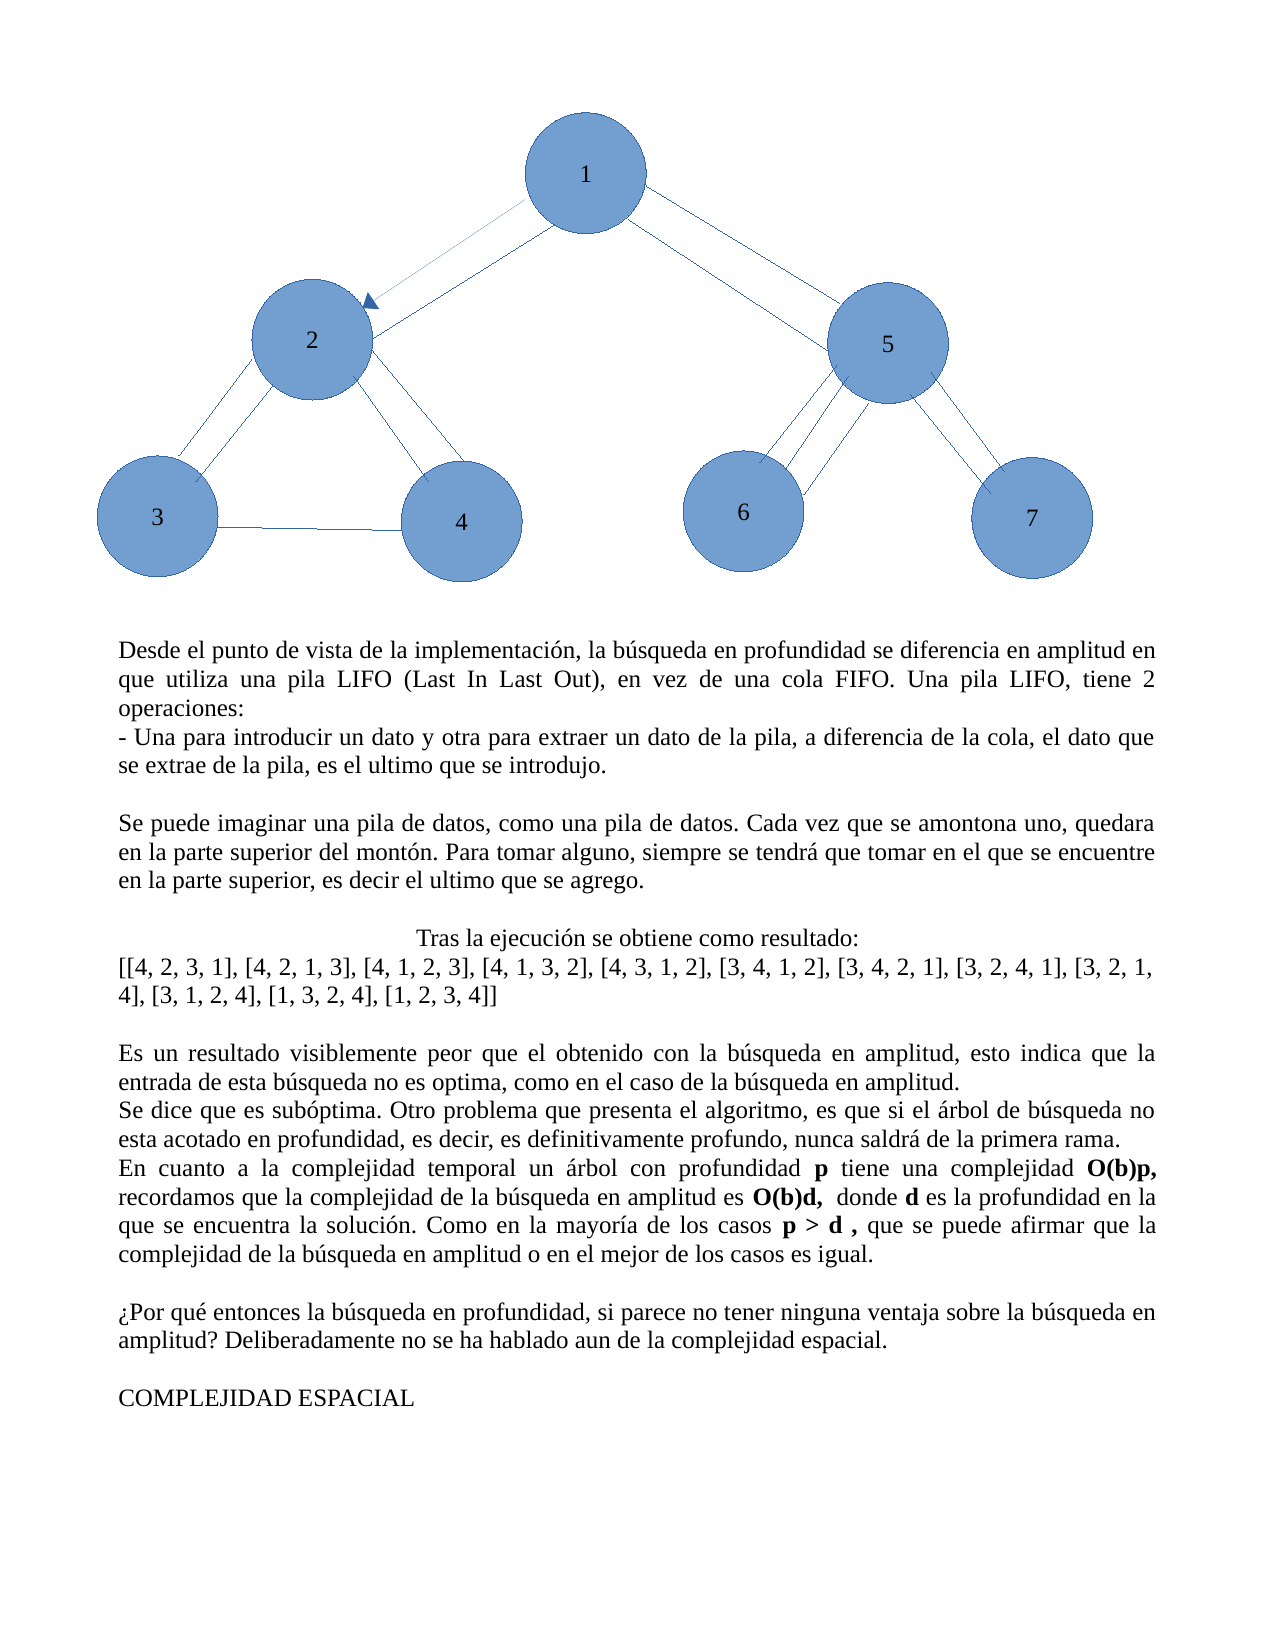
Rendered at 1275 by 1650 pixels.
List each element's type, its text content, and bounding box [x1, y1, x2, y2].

text Se dice que es subóptima. Otro problema que presenta el algoritmo, es que si el árbol de búsqueda no esta acotado en profundidad, es decir, es definitivamente profundo, nunca saldrá de la primera rama. [118, 1096, 1157, 1153]
text Se puede imaginar una pila de datos, como una pila de datos. Cada vez que se amontona uno, quedara en la parte superior del montón. Para tomar alguno, siempre se tendrá que tomar en el que se encuentre en la parte superior, es decir el ultimo que se agrego. [118, 808, 1157, 894]
text - Una para introducir un dato y otra para extraer un dato de la pila, a diferencia de la cola, el dato que se extrae de la pila, es el ultimo que se introdujo. [118, 722, 1157, 779]
text Tras la ejecución se obtiene como resultado: [118, 923, 1157, 952]
text [[4, 2, 3, 1], [4, 2, 1, 3], [4, 1, 2, 3], [4, 1, 3, 2], [4, 3, 1, 2], [3, 4, 1, 2], [3, 4, 2, 1], [3, 2, 4, 1], [3, 2, 1, 4], [3, 1, 2, 4], [1, 3, 2, 4], [1, 2, 3, 4]] [118, 952, 1157, 1009]
text Es un resultado visiblemente peor que el obtenido con la búsqueda en amplitud, esto indica que la entrada de esta búsqueda no es optima, como en el caso de la búsqueda en amplitud. [118, 1038, 1157, 1096]
text COMPLEJIDAD ESPACIAL [118, 1383, 1157, 1412]
text Desde el punto de vista de la implementación, la búsqueda en profundidad se diferencia en amplitud en que utiliza una pila LIFO (Last In Last Out), en vez de una cola FIFO. Una pila LIFO, tiene 2 operaciones: [118, 636, 1157, 722]
text En cuanto a la complejidad temporal un árbol con profundidad p tiene una complejidad O(b)p, recordamos que la complejidad de la búsqueda en amplitud es O(b)d, donde d es la profundidad en la que se encuentra la solución. Como en la mayoría de los casos p > d , que se puede afirmar que la complejidad de la búsqueda en amplitud o en el mejor de los casos es igual. [118, 1153, 1157, 1268]
text ¿Por qué entonces la búsqueda en profundidad, si parece no tener ninguna ventaja sobre la búsqueda en amplitud? Deliberadamente no se ha hablado aun de la complejidad espacial. [118, 1297, 1157, 1354]
